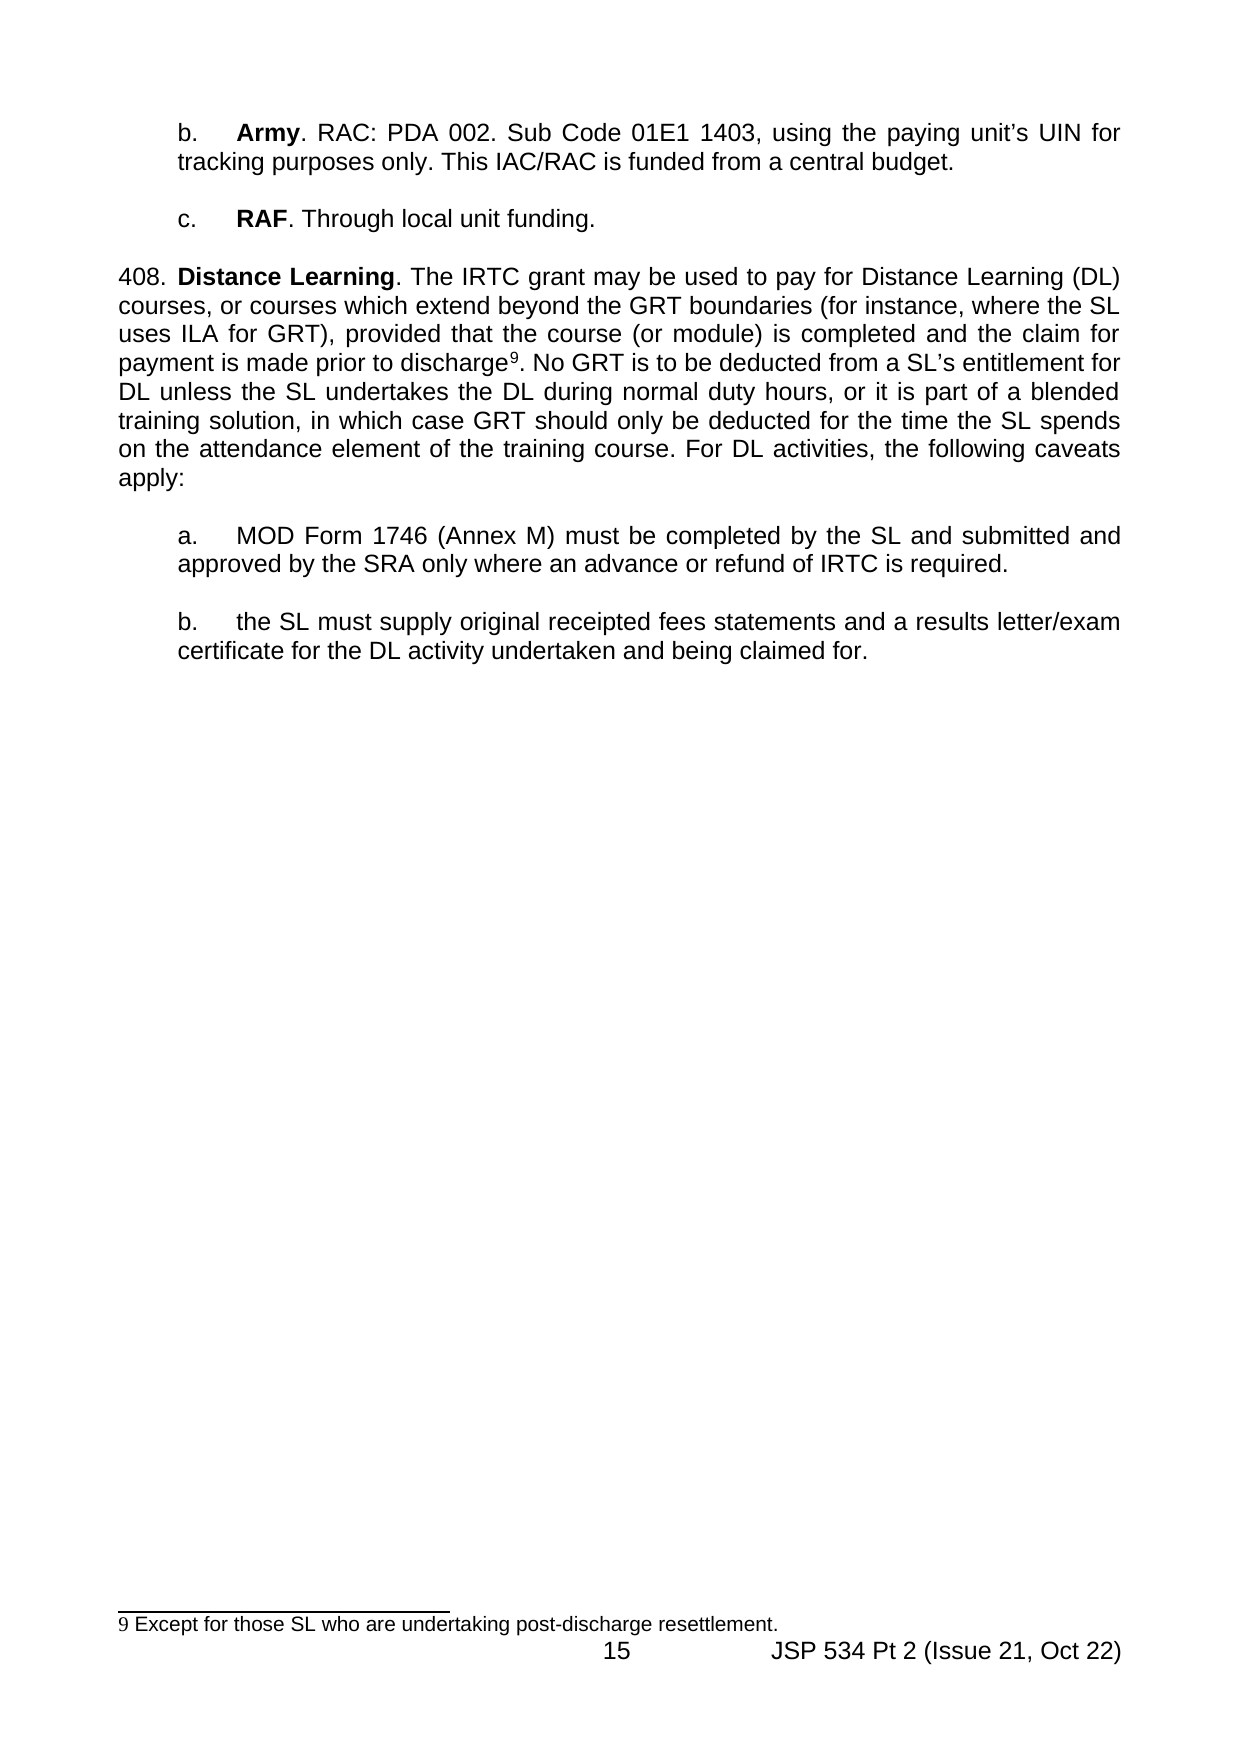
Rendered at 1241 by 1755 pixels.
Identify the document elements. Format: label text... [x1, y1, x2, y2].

list MOD Form 1746 (Annex M) must be completed by the SL and submitted and approved by the SRA only where an advance or refund of IRTC is required. [177, 521, 1122, 578]
list the SL must supply original receipted fees statements and a results letter/exam certificate for the DL activity undertaken and being claimed for. [177, 607, 1122, 664]
list Army. RAC: PDA 002. Sub Code 01E1 1403, using the paying unit’s UIN for tracking purposes only. This IAC/RAC is funded from a central budget. [177, 118, 1122, 176]
list Except for those SL who are undertaking post-discharge resettlement. [118, 1612, 1122, 1636]
list RAF. Through local unit funding. [177, 204, 1122, 233]
list Distance Learning. The IRTC grant may be used to pay for Distance Learning (DL) courses, or courses which extend beyond the GRT boundaries (for instance, where the SL uses ILA for GRT), provided that the course (or module) is completed and the claim for payment is made prior to discharge. No GRT is to be deducted from a SL’s entitlement for DL unless the SL undertakes the DL during normal duty hours, or it is part of a blended training solution, in which case GRT should only be deducted for the time the SL spends on the attendance element of the training course. For DL activities, the following caveats apply: [118, 262, 1122, 492]
